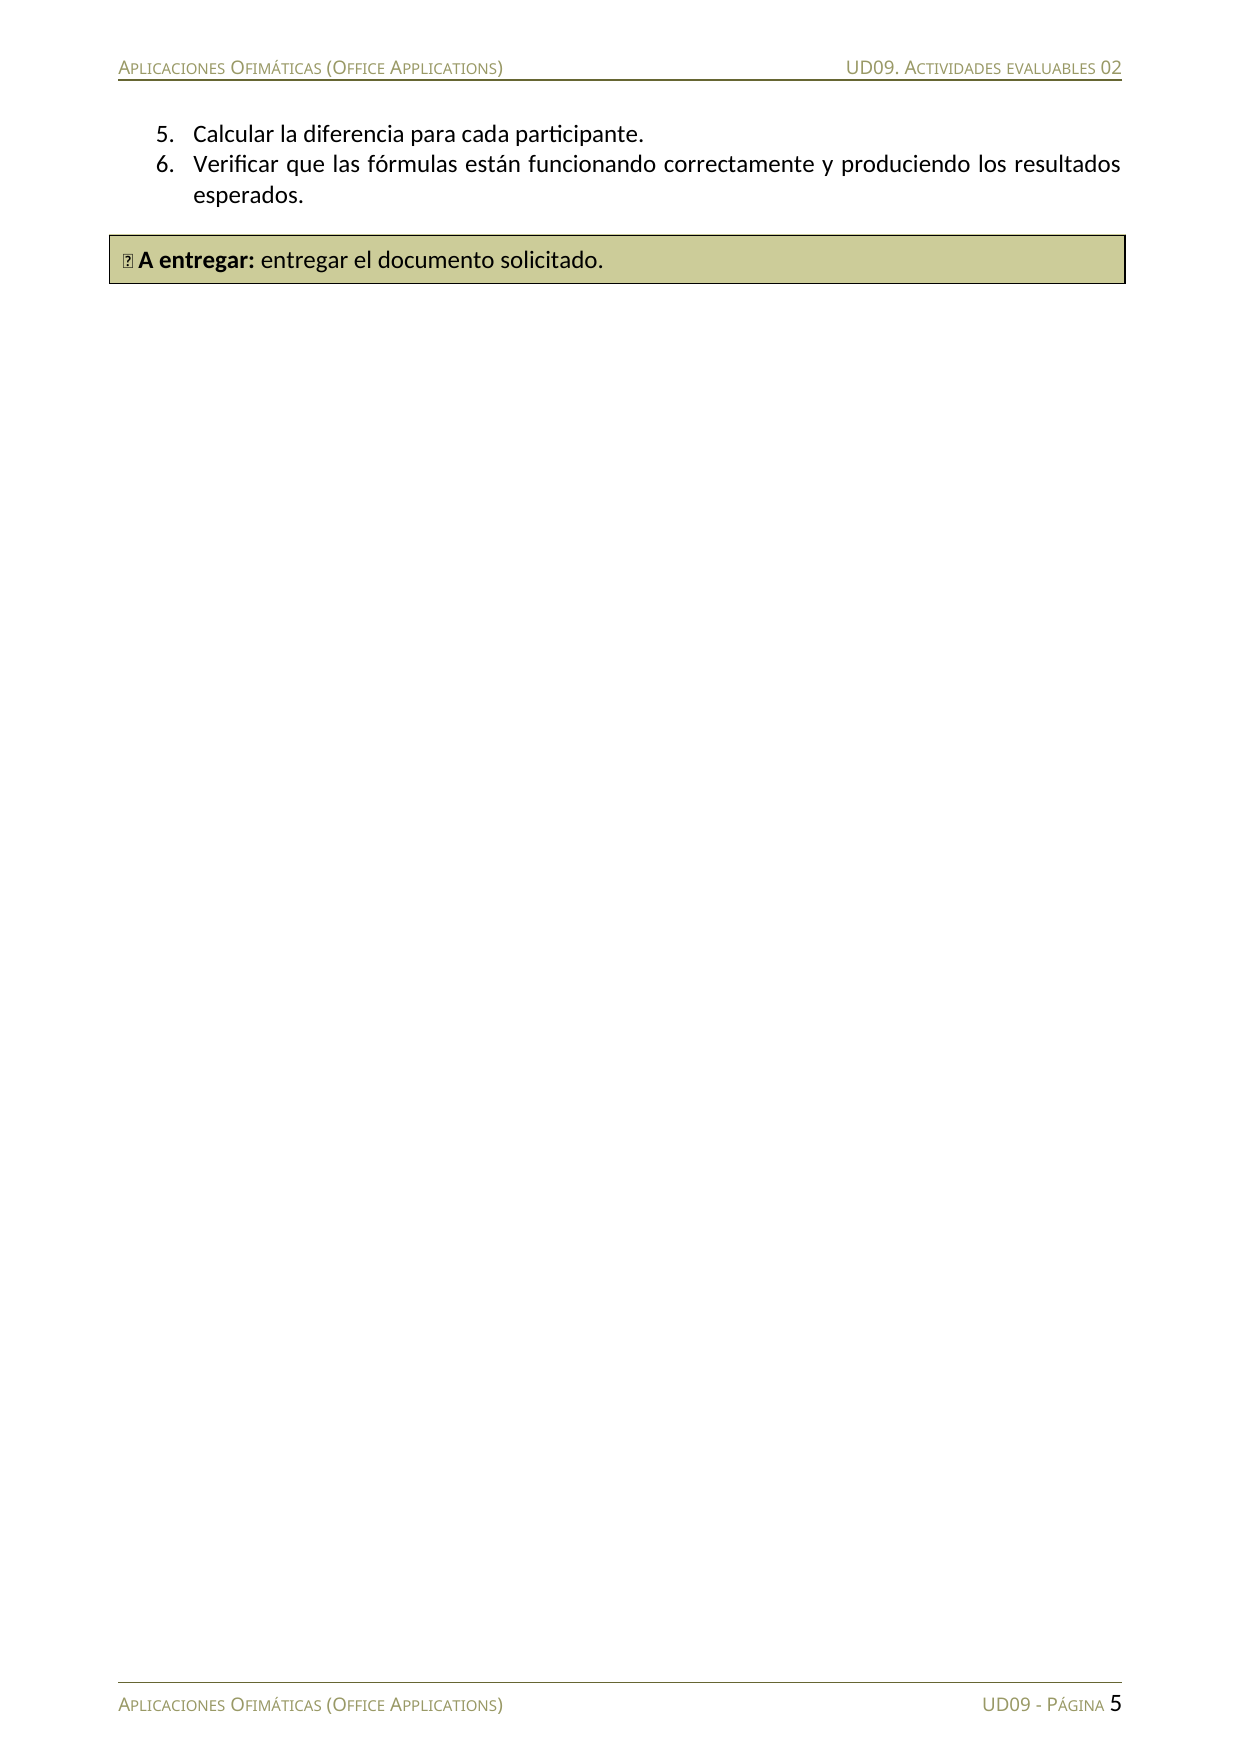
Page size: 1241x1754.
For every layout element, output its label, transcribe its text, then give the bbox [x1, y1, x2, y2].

list Verificar que las fórmulas están funcionando correctamente y produciendo los resultados esperados. [156, 148, 1122, 209]
list Calcular la diferencia para cada participante. [156, 118, 1122, 148]
text 📕 A entregar: entregar el documento solicitado. [110, 236, 1124, 283]
